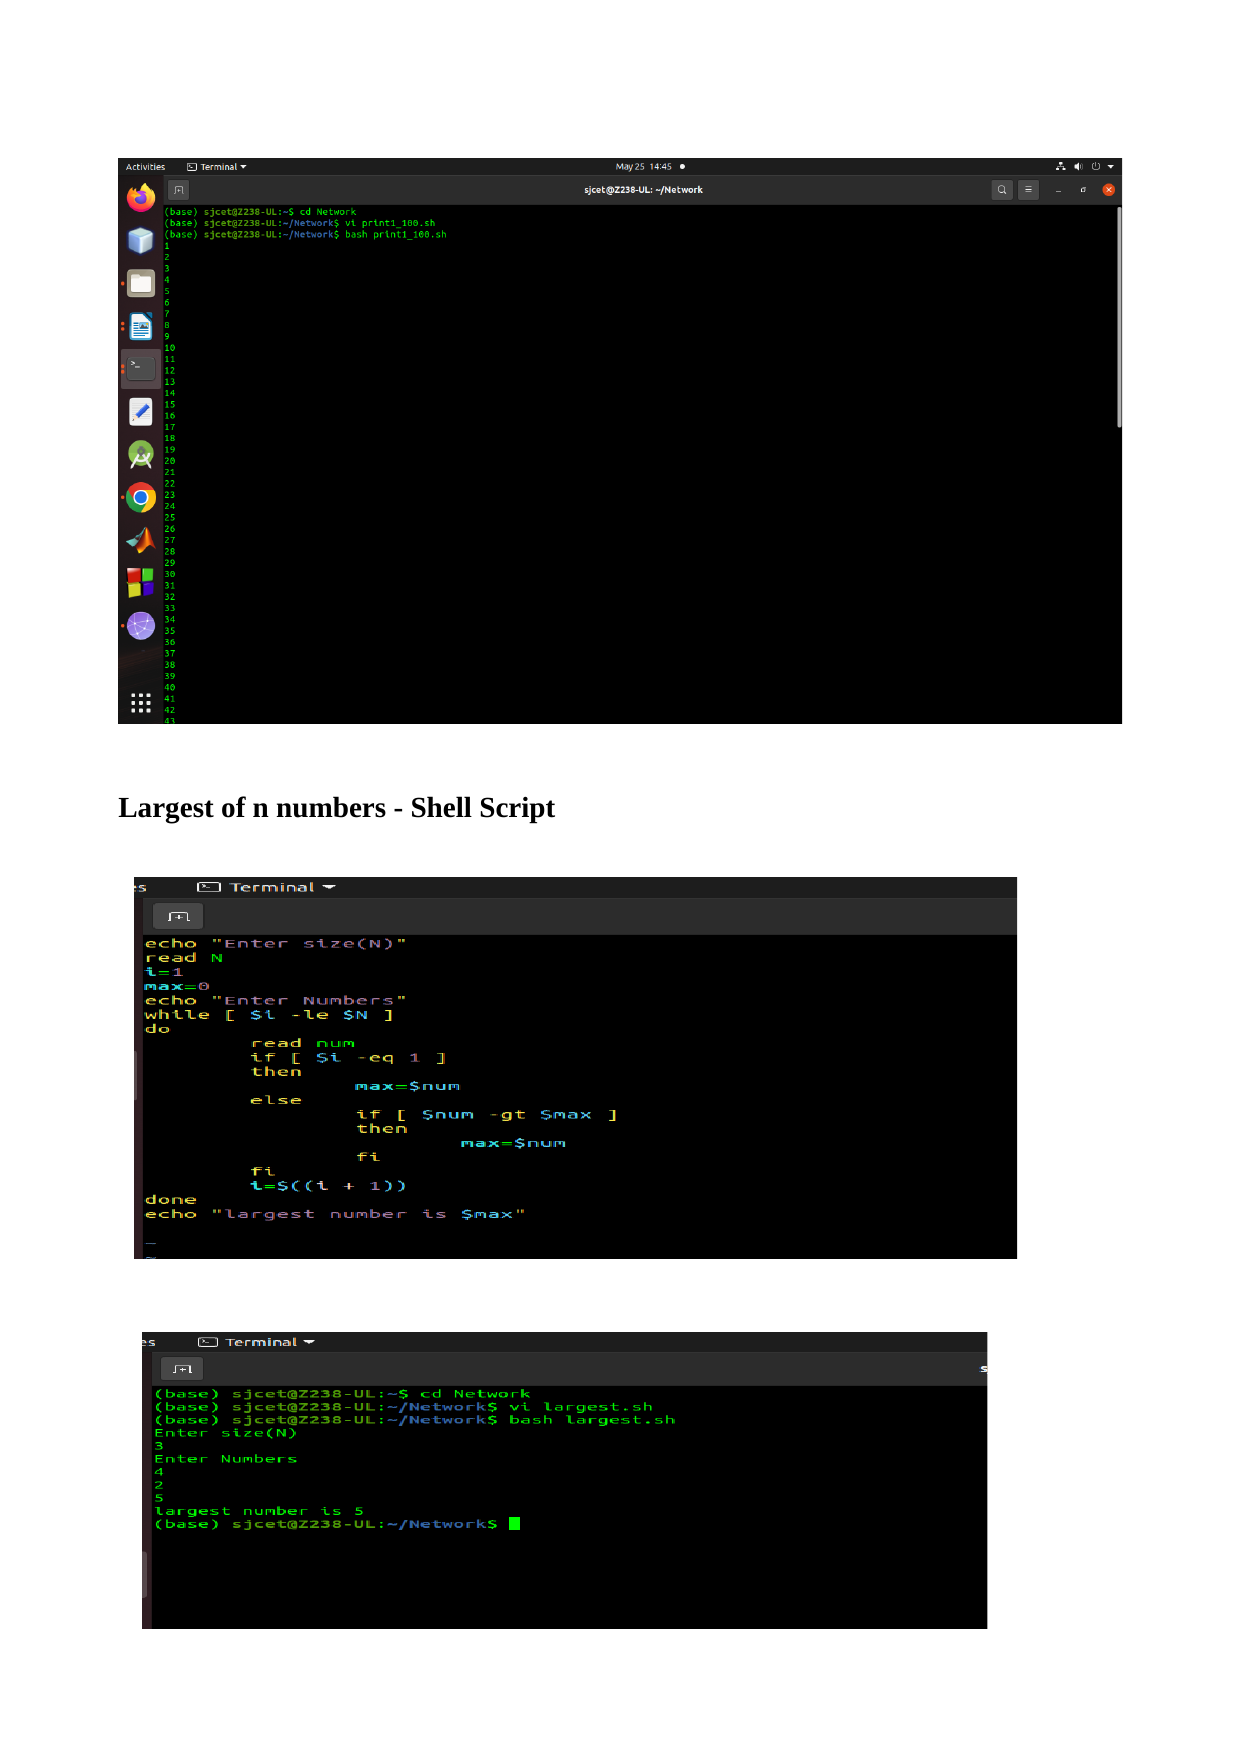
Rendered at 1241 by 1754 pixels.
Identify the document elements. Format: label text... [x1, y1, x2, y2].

picture [134, 877, 254, 1259]
picture [118, 158, 1123, 724]
picture [142, 1332, 274, 1629]
text Largest of n numbers - Shell Script [118, 790, 1122, 824]
